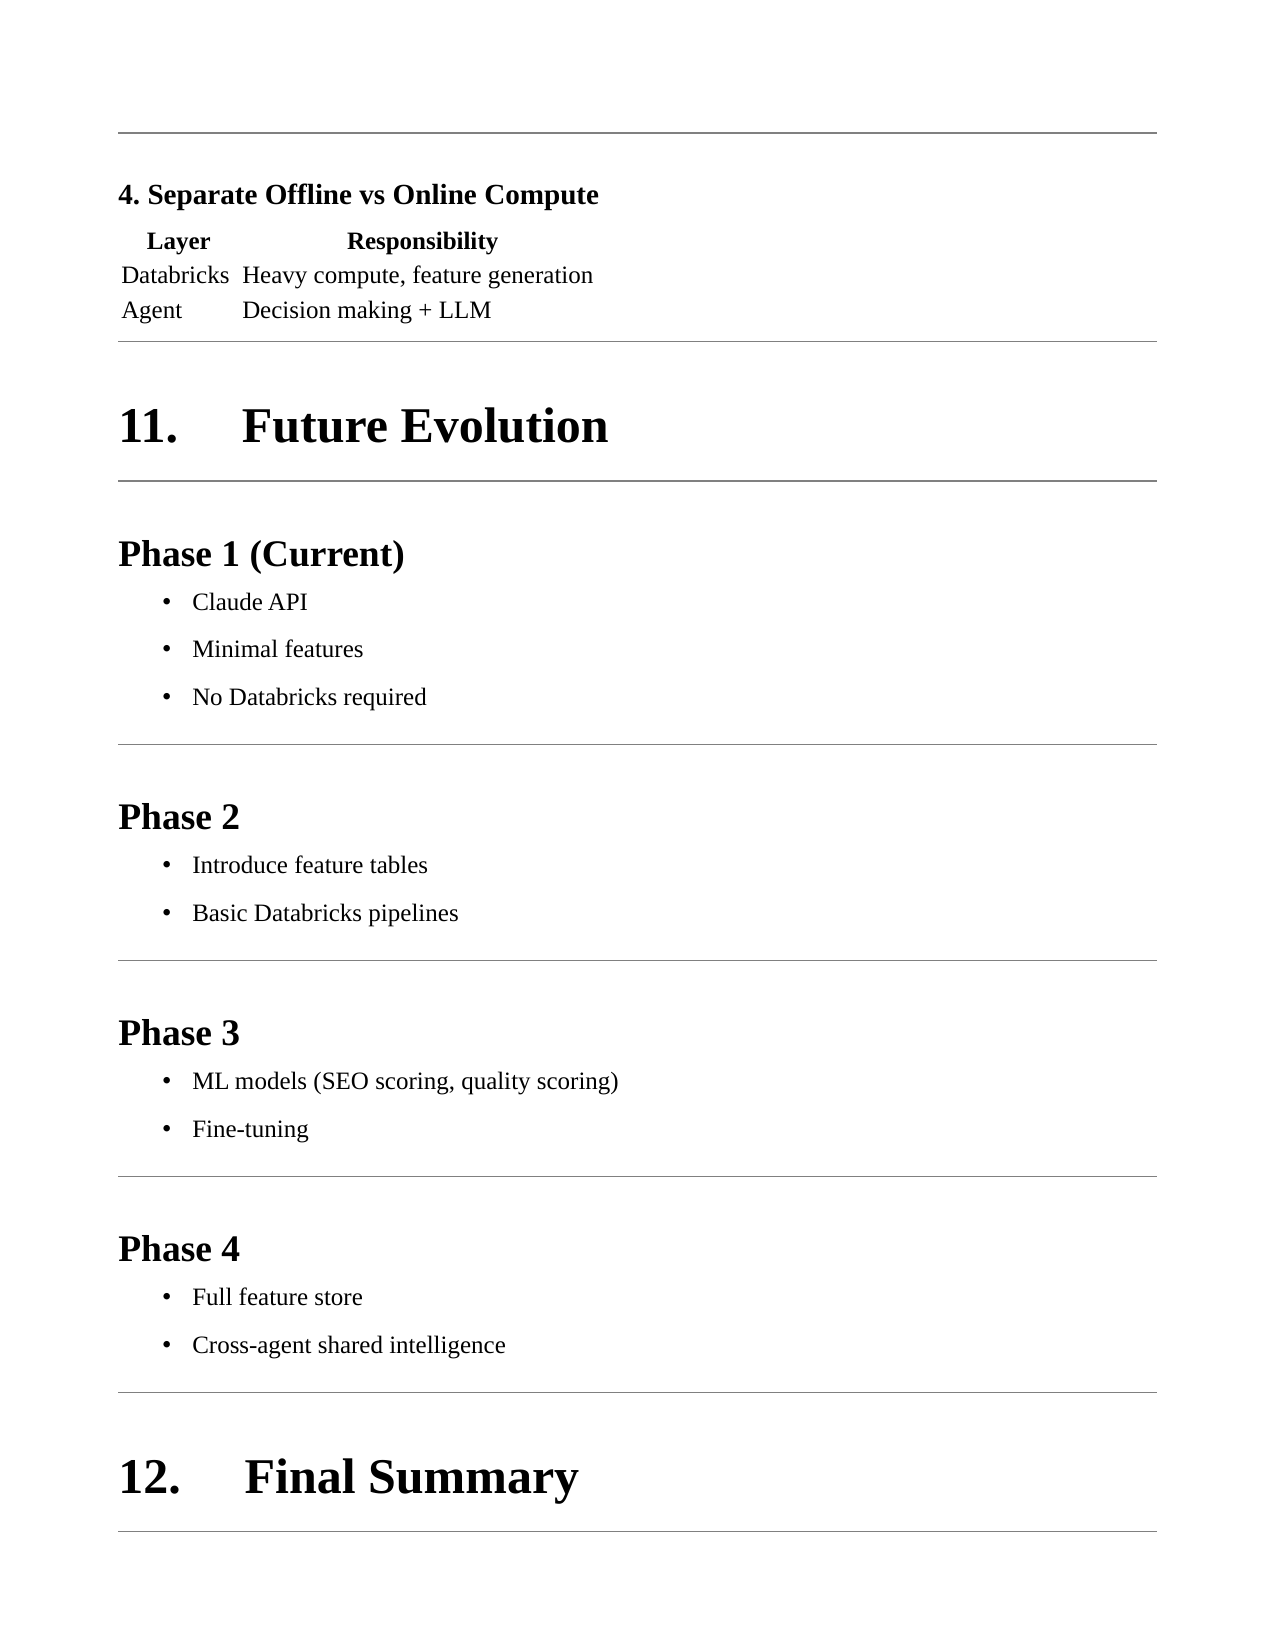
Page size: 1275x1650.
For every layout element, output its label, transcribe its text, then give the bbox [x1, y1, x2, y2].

table_cell Agent [118, 292, 239, 327]
list Claude API [162, 587, 1157, 616]
table_cell Heavy compute, feature generation [239, 258, 606, 292]
list Cross-agent shared intelligence [162, 1330, 1157, 1358]
table_header Responsibility [239, 223, 606, 258]
list Introduce feature tables [162, 850, 1157, 879]
table_cell Databricks [118, 258, 239, 292]
subtitle 4. Separate Offline vs Online Compute [118, 177, 1157, 211]
list No Databricks required [162, 682, 1157, 711]
list Minimal features [162, 634, 1157, 663]
subtitle Phase 2 [118, 795, 1157, 838]
list Fine-tuning [162, 1114, 1157, 1143]
list Basic Databricks pipelines [162, 898, 1157, 927]
table_cell Decision making + LLM [239, 292, 606, 327]
list Full feature store [162, 1282, 1157, 1311]
list ML models (SEO scoring, quality scoring) [162, 1066, 1157, 1095]
subtitle 11. 🚀 Future Evolution [118, 396, 1157, 453]
subtitle Phase 3 [118, 1011, 1157, 1054]
subtitle 12. 🧠 Final Summary [118, 1447, 1157, 1504]
subtitle Phase 1 (Current) [118, 531, 1157, 574]
subtitle Phase 4 [118, 1227, 1157, 1270]
table_header Layer [118, 223, 239, 258]
